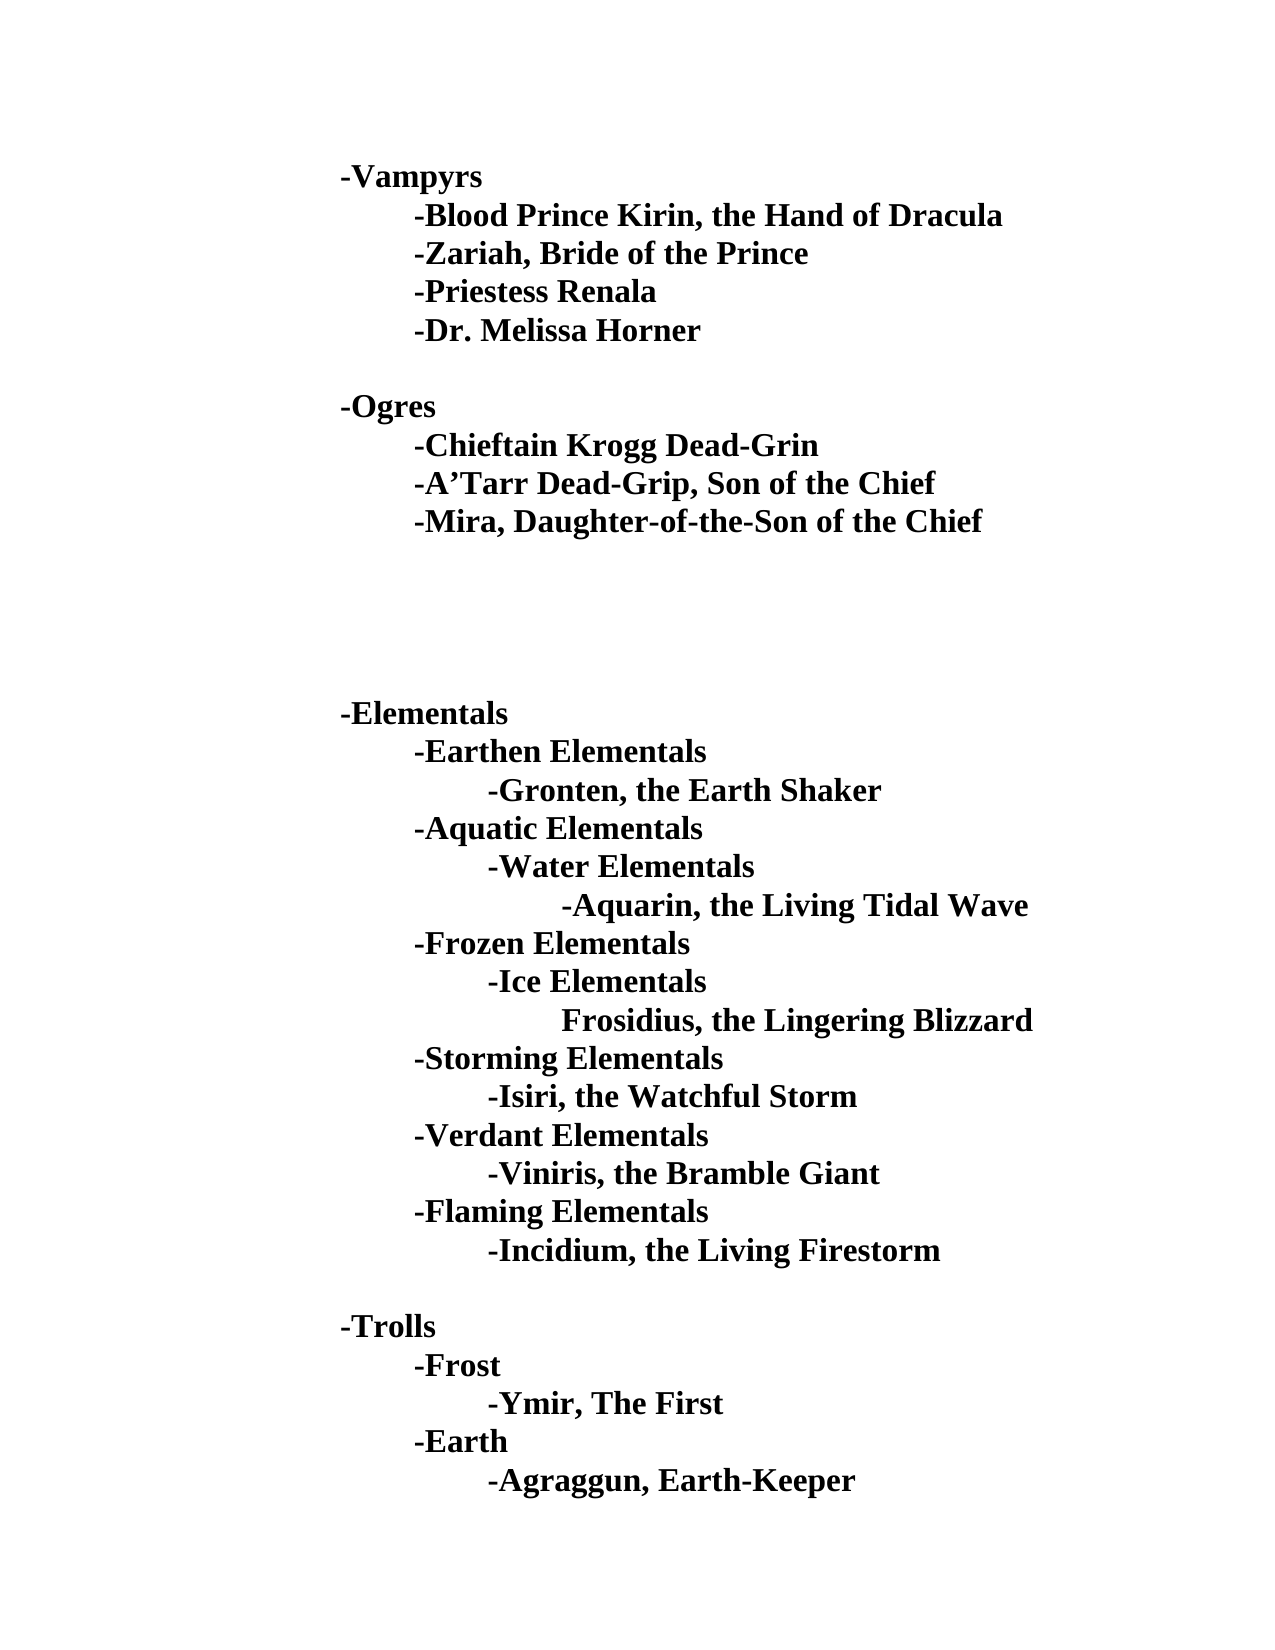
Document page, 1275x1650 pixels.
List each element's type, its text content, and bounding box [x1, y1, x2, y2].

text -Vampyrs [118, 156, 1157, 195]
text -Ice Elementals [118, 961, 1157, 1000]
text Frosidius, the Lingering Blizzard [118, 1000, 1157, 1038]
text -Ogres [118, 386, 1157, 425]
text -Zariah, Bride of the Prince [118, 233, 1157, 271]
text -Blood Prince Kirin, the Hand of Dracula [118, 195, 1157, 233]
text -Water Elementals [118, 846, 1157, 885]
text -Aquatic Elementals [118, 808, 1157, 846]
text -Isiri, the Watchful Storm [118, 1076, 1157, 1115]
text -Mira, Daughter-of-the-Son of the Chief [118, 501, 1157, 540]
text -Trolls [118, 1306, 1157, 1345]
text -Incidium, the Living Firestorm [118, 1230, 1157, 1268]
text -A’Tarr Dead-Grip, Son of the Chief [118, 463, 1157, 501]
text -Dr. Melissa Horner [118, 310, 1157, 348]
text -Gronten, the Earth Shaker [118, 770, 1157, 808]
text -Verdant Elementals [118, 1115, 1157, 1153]
text -Chieftain Krogg Dead-Grin [118, 425, 1157, 463]
text -Flaming Elementals [118, 1191, 1157, 1230]
text -Earth [118, 1421, 1157, 1460]
text -Viniris, the Bramble Giant [118, 1153, 1157, 1191]
text -Aquarin, the Living Tidal Wave [118, 885, 1157, 923]
text -Frozen Elementals [118, 923, 1157, 961]
text -Priestess Renala [118, 271, 1157, 310]
text -Ymir, The First [118, 1383, 1157, 1421]
text -Elementals [118, 693, 1157, 731]
text -Earthen Elementals [118, 731, 1157, 770]
text -Agraggun, Earth-Keeper [118, 1460, 1157, 1498]
text -Storming Elementals [118, 1038, 1157, 1076]
text -Frost [118, 1345, 1157, 1383]
